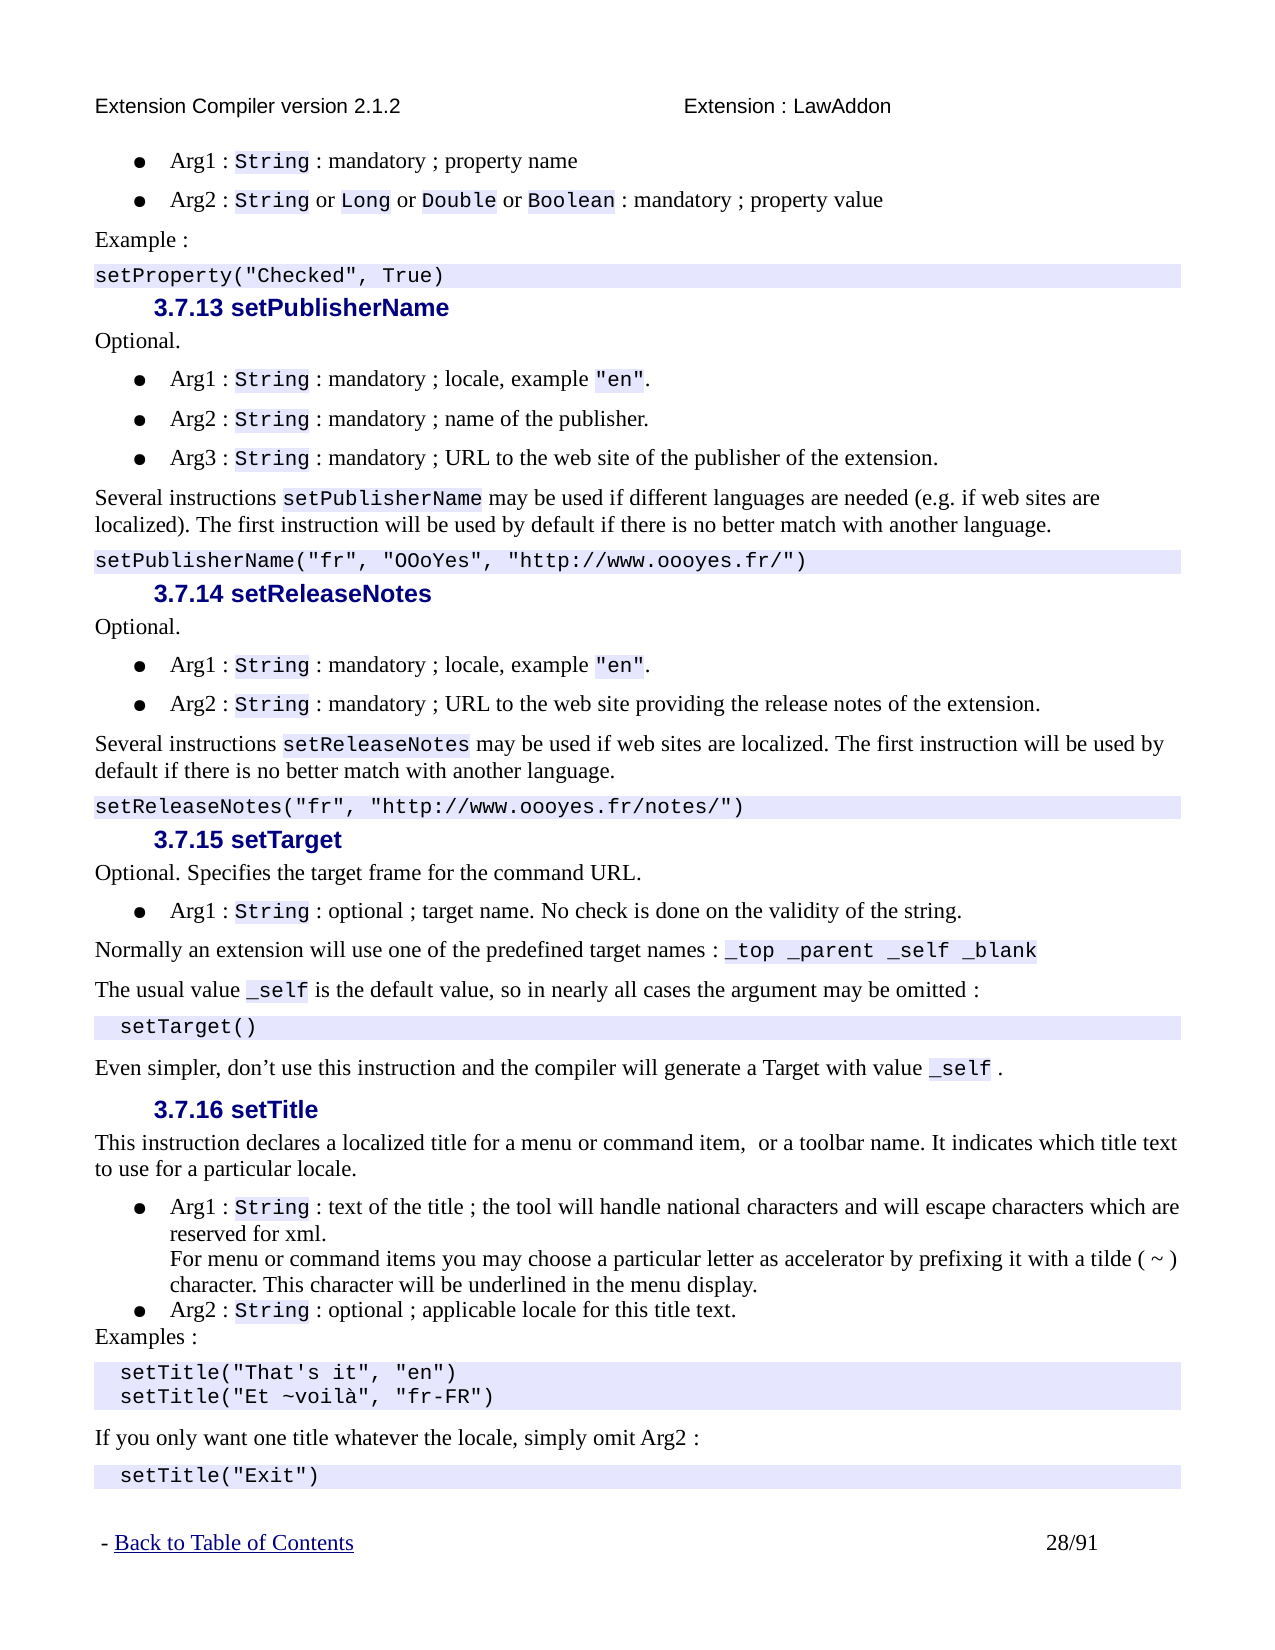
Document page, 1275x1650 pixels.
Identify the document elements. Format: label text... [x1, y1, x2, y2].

text The usual value _self is the default value, so in nearly all cases the argument may be omitted : [94, 976, 1181, 1003]
text Optional. [94, 328, 1181, 354]
text This instruction declares a localized title for a menu or command item, or a toolbar name. It indicates which title text to use for a particular locale. [94, 1130, 1181, 1181]
list Arg1 : String : mandatory ; property name [132, 147, 1181, 174]
list Arg2 : String or Long or Double or Boolean : mandatory ; property value [132, 187, 1181, 214]
list Arg1 : String : text of the title ; the tool will handle national characters and will escape characters which are reserved for xml. For menu or command items you may choose a particular letter as accelerator by prefixing it with a tilde ( ~ ) character. This character will be underlined in the menu display. [132, 1193, 1181, 1297]
list Arg1 : String : optional ; target name. No check is done on the validity of the string. [132, 897, 1181, 924]
text Examples : [94, 1324, 1181, 1349]
list Arg3 : String : mandatory ; URL to the web site of the publisher of the extension. [132, 445, 1181, 472]
subtitle setTitle [153, 1096, 1181, 1124]
text setReleaseNotes("fr", "http://www.oooyes.fr/notes/") [94, 796, 1181, 819]
text Several instructions setPublisherName may be used if different languages are needed (e.g. if web sites are localized). The first instruction will be used by default if there is no better match with another language. [94, 485, 1181, 537]
list Arg2 : String : optional ; applicable locale for this title text. [132, 1297, 1181, 1324]
list Arg1 : String : mandatory ; locale, example "en". [132, 366, 1181, 393]
text Example : [94, 226, 1181, 252]
text If you only want one title whatever the locale, simply omit Arg2 : [94, 1424, 1181, 1450]
text setTitle("Et ~voilà", "fr-FR") [94, 1386, 1181, 1410]
text Several instructions setReleaseNotes may be used if web sites are localized. The first instruction will be used by default if there is no better match with another language. [94, 731, 1181, 783]
text Even simpler, don’t use this instruction and the compiler will generate a Target with value _self . [94, 1054, 1181, 1081]
text setProperty("Checked", True) [94, 264, 1181, 288]
text setTarget() [94, 1016, 1181, 1040]
text Optional. [94, 614, 1181, 639]
text Optional. Specifies the target frame for the command URL. [94, 859, 1181, 885]
list Arg2 : String : mandatory ; name of the publisher. [132, 406, 1181, 433]
list Arg1 : String : mandatory ; locale, example "en". [132, 652, 1181, 679]
subtitle setReleaseNotes [153, 580, 1181, 608]
subtitle setTarget [153, 826, 1181, 853]
text setTitle("Exit") [94, 1465, 1181, 1489]
text setTitle("That's it", "en") [94, 1362, 1181, 1386]
list Arg2 : String : mandatory ; URL to the web site providing the release notes of the extension. [132, 691, 1181, 718]
text Normally an extension will use one of the predefined target names : _top _parent _self _blank [94, 937, 1181, 964]
text setPublisherName("fr", "OOoYes", "http://www.oooyes.fr/") [94, 550, 1181, 574]
subtitle setPublisherName [153, 294, 1181, 322]
